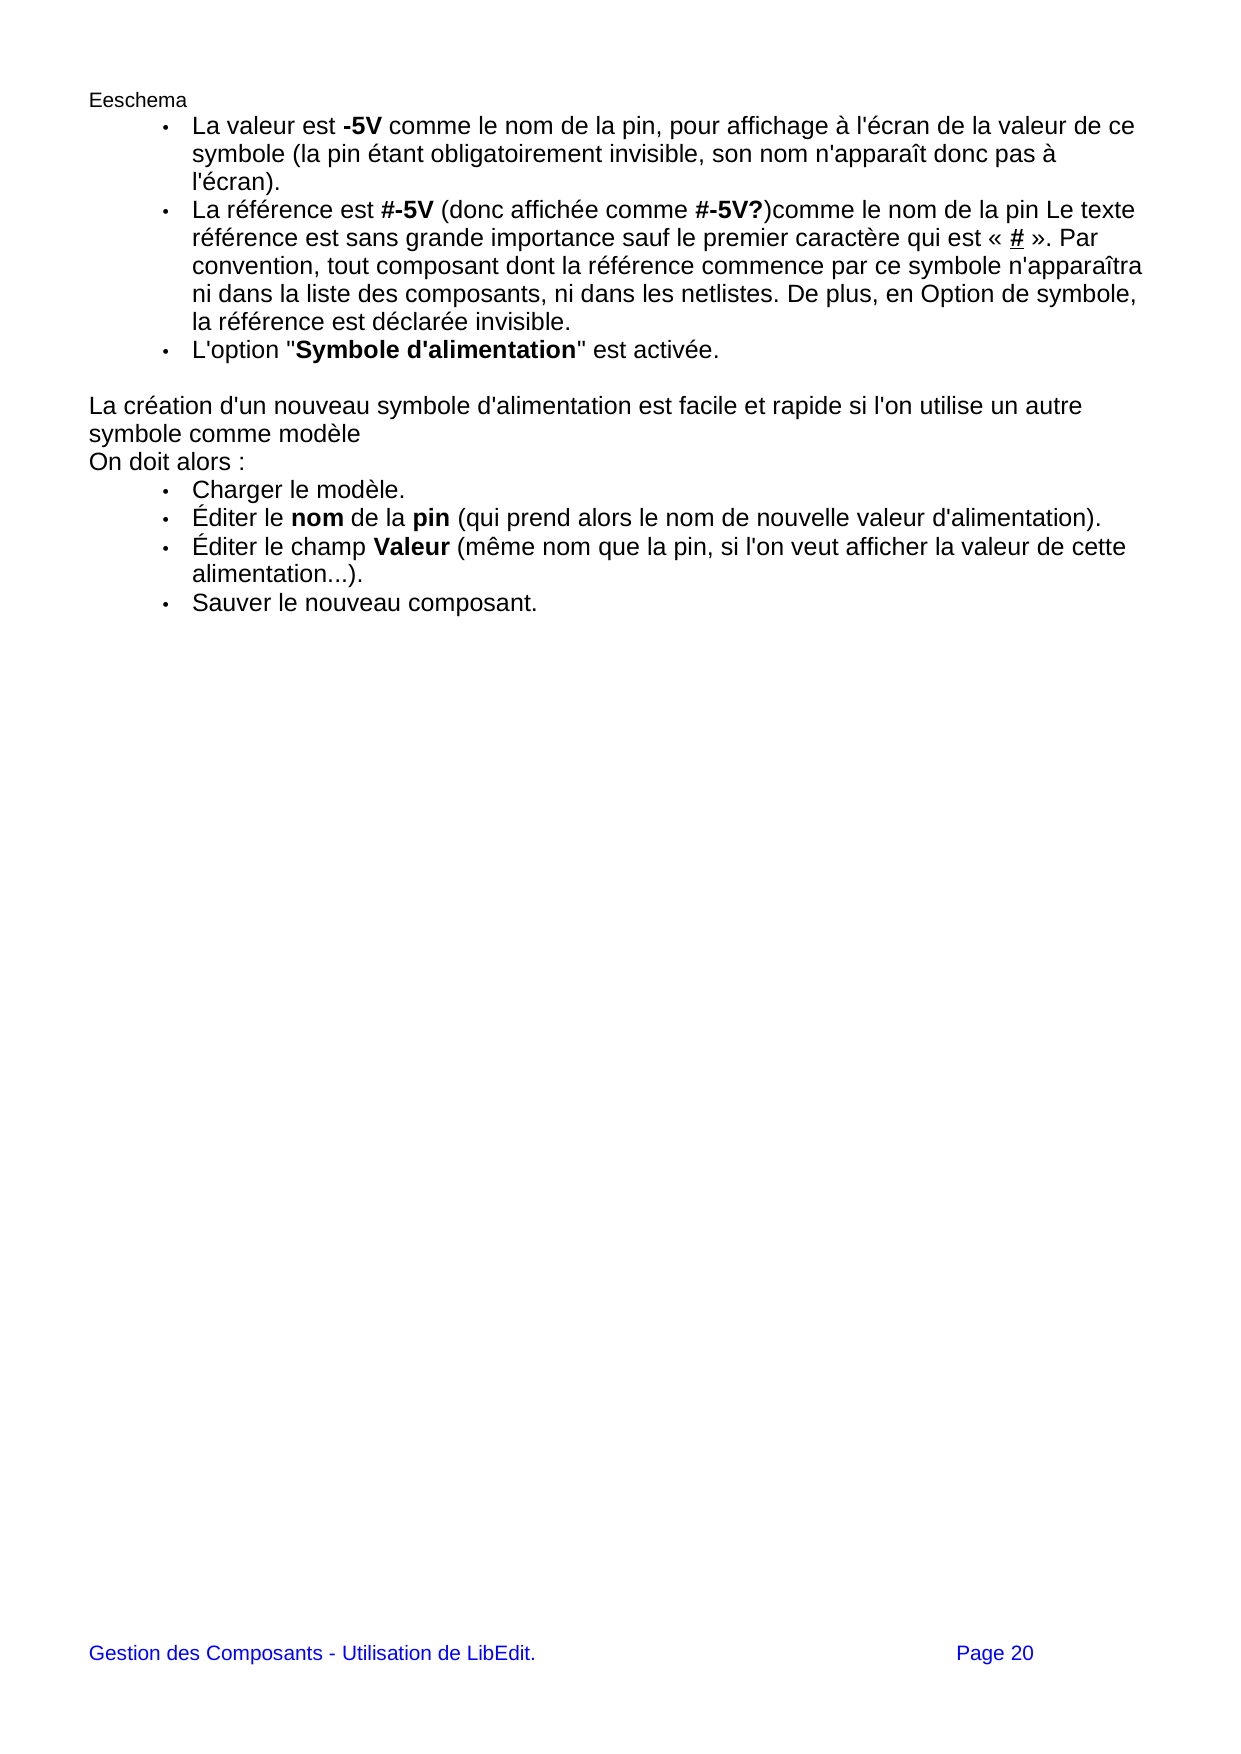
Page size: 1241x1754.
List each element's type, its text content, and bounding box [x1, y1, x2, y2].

list L'option "Symbole d'alimentation" est activée. [162, 336, 1152, 364]
list Charger le modèle. [162, 476, 1152, 504]
list Éditer le nom de la pin (qui prend alors le nom de nouvelle valeur d'alimentation). [162, 504, 1152, 532]
list La référence est #-5V (donc affichée comme #-5V?)comme le nom de la pin Le texte référence est sans grande importance sauf le premier caractère qui est « # ». Par convention, tout composant dont la référence commence par ce symbole n'apparaîtra ni dans la liste des composants, ni dans les netlistes. De plus, en Option de symbole, la référence est déclarée invisible. [162, 196, 1152, 336]
text On doit alors : [88, 448, 1152, 476]
list Éditer le champ Valeur (même nom que la pin, si l'on veut afficher la valeur de cette alimentation...). [162, 532, 1152, 588]
list Sauver le nouveau composant. [162, 588, 1152, 616]
list La valeur est -5V comme le nom de la pin, pour affichage à l'écran de la valeur de ce symbole (la pin étant obligatoirement invisible, son nom n'apparaît donc pas à l'écran). [162, 112, 1152, 196]
text La création d'un nouveau symbole d'alimentation est facile et rapide si l'on utilise un autre symbole comme modèle [88, 392, 1152, 448]
